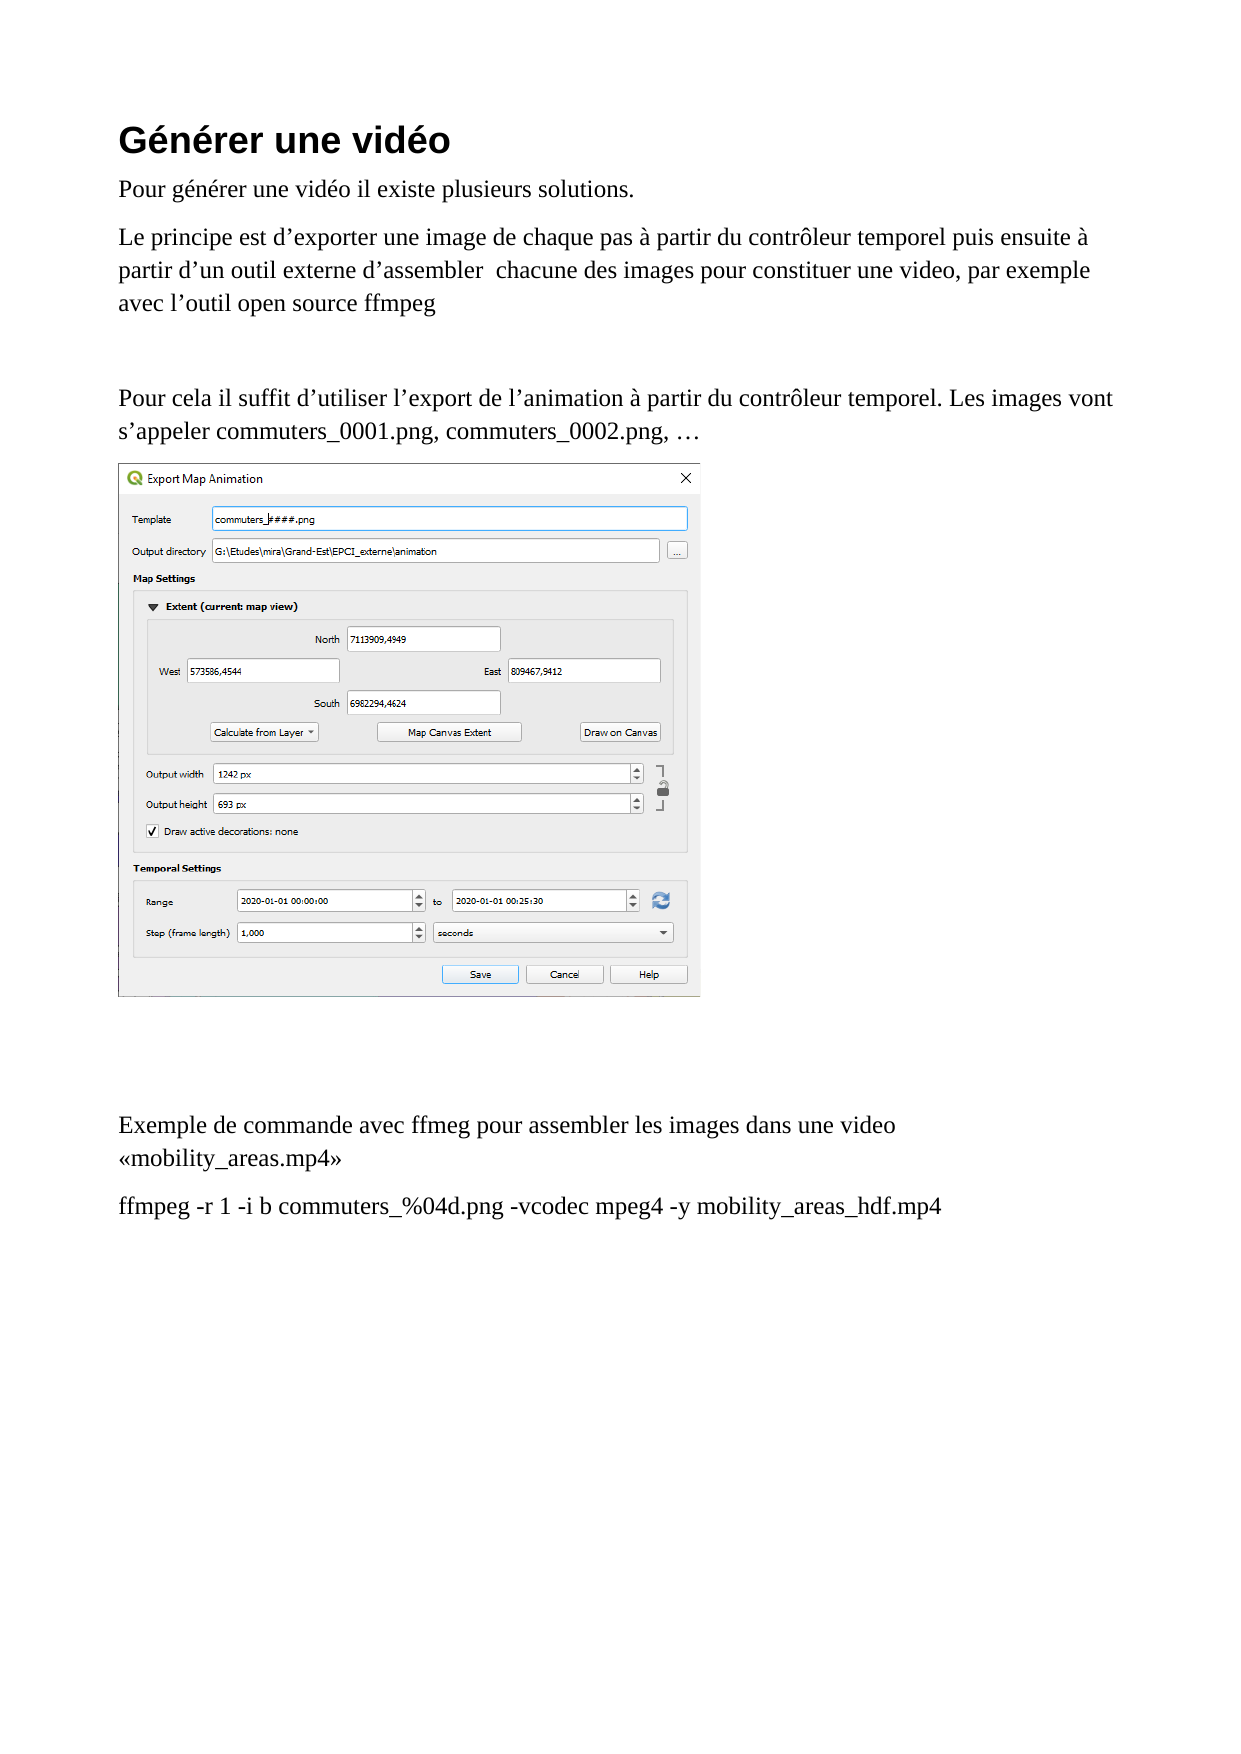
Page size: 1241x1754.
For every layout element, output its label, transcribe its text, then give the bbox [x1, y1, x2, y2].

text Pour cela il suffit d’utiliser l’export de l’animation à partir du contrôleur temporel. Les images vont s’appeler commuters_0001.png, commuters_0002.png, … [118, 383, 1122, 445]
text Le principe est d’exporter une image de chaque pas à partir du contrôleur temporel puis ensuite à partir d’un outil externe d’assembler chacune des images pour constituer une video, par exemple avec l’outil open source ffmpeg [118, 222, 1122, 317]
text Pour générer une vidéo il existe plusieurs solutions. [118, 174, 1122, 203]
text Exemple de commande avec ffmeg pour assembler les images dans une video «mobility_areas.mp4» [118, 1110, 1122, 1172]
text ffmpeg -r 1 -i b commuters_%04d.png -vcodec mpeg4 -y mobility_areas_hdf.mp4 [118, 1191, 1122, 1220]
subtitle Générer une vidéo [118, 118, 1122, 162]
picture [118, 463, 700, 997]
